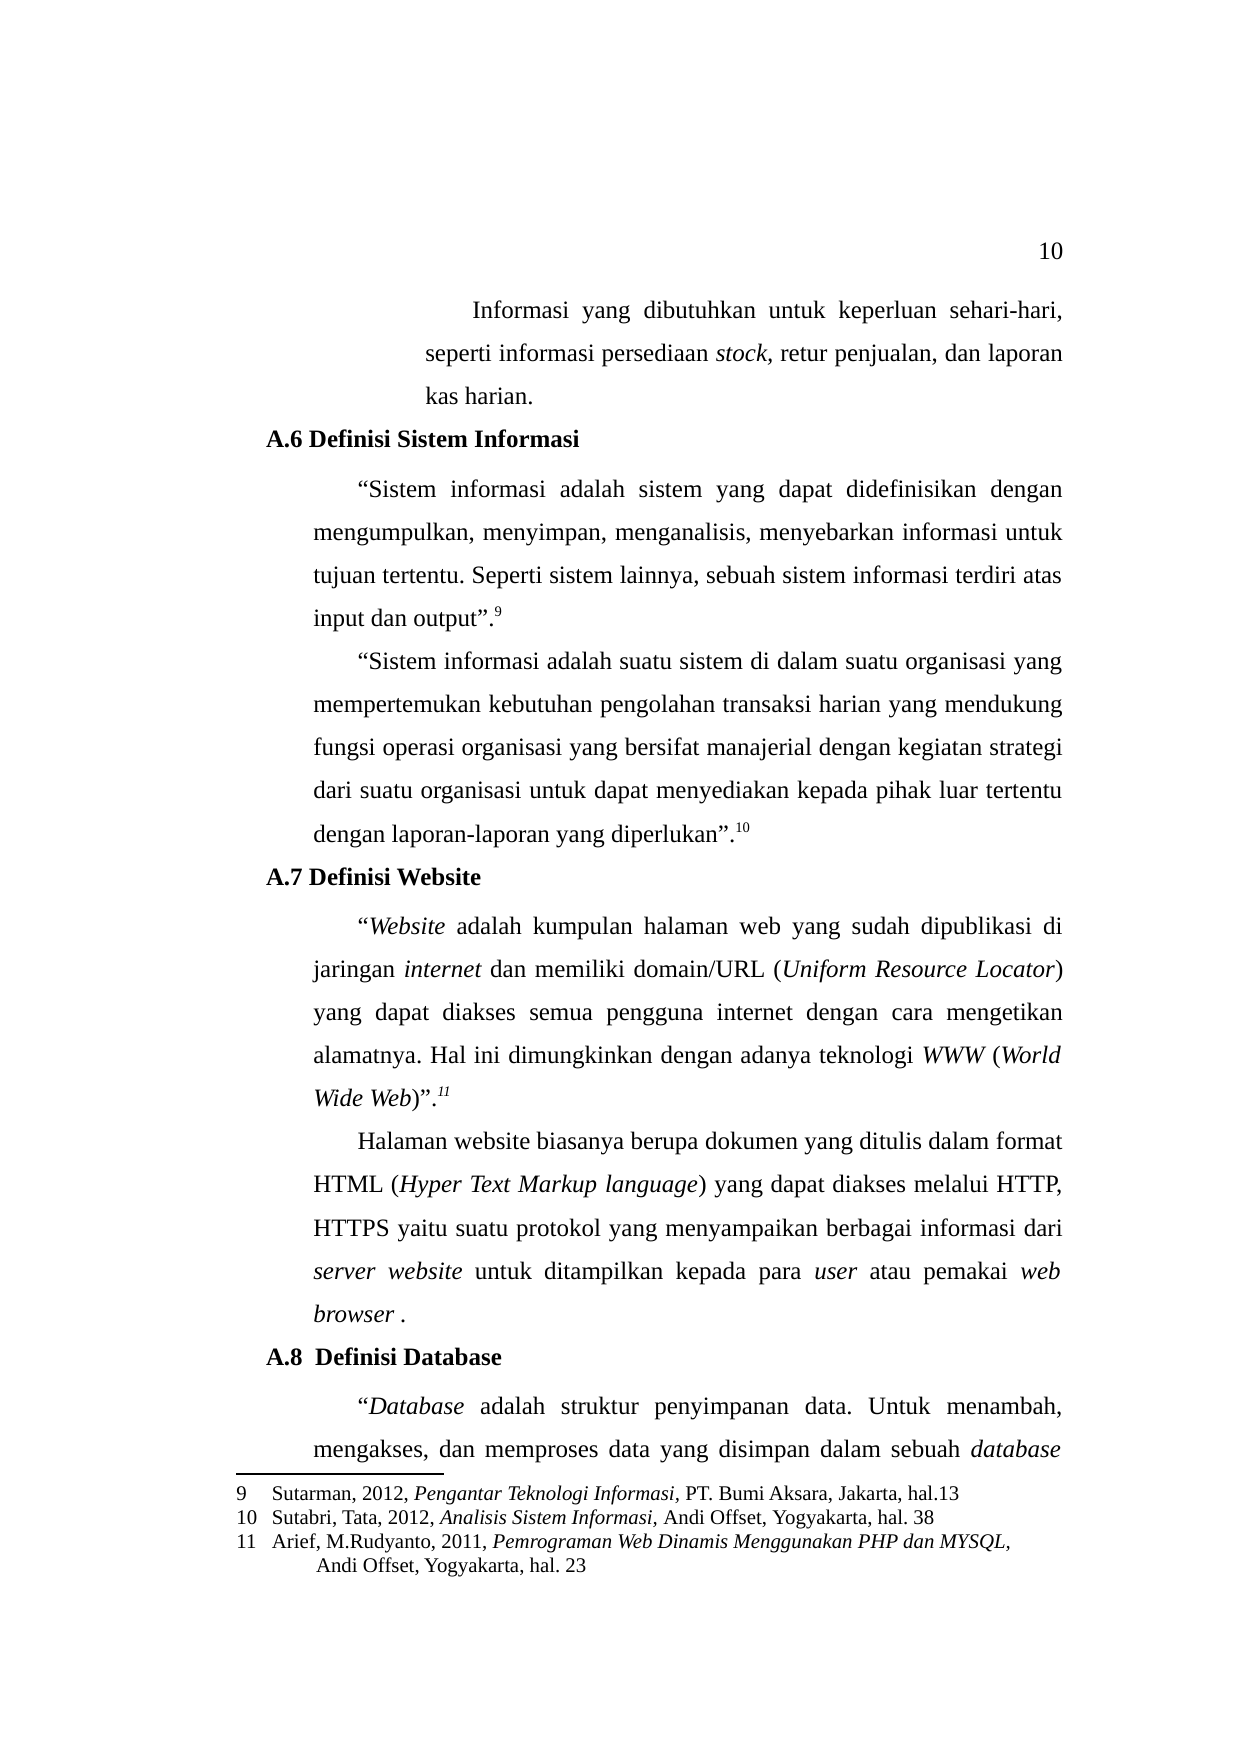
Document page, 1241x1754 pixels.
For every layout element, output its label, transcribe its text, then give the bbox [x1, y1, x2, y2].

text A.6 Definisi Sistem Informasi [266, 424, 1063, 453]
text “Database adalah struktur penyimpanan data. Untuk menambah, mengakses, dan memproses data yang disimpan dalam sebuah database [313, 1391, 1063, 1463]
text Sutabri, Tata, 2012, Analisis Sistem Informasi, Andi Offset, Yogyakarta, hal. 38 [236, 1504, 1063, 1529]
list Informasi yang dibutuhkan untuk keperluan sehari-hari, seperti informasi persediaan stock, retur penjualan, dan laporan kas harian. [425, 295, 1063, 410]
text Arief, M.Rudyanto, 2011, Pemrograman Web Dinamis Menggunakan PHP dan MYSQL, Andi Offset, Yogyakarta, hal. 23 [236, 1529, 1063, 1577]
text A.7 Definisi Website [266, 862, 1063, 891]
text “Sistem informasi adalah sistem yang dapat didefinisikan dengan mengumpulkan, menyimpan, menganalisis, menyebarkan informasi untuk tujuan tertentu. Seperti sistem lainnya, sebuah sistem informasi terdiri atas input dan output”. [313, 474, 1063, 632]
text “Website adalah kumpulan halaman web yang sudah dipublikasi di jaringan internet dan memiliki domain/URL (Uniform Resource Locator) yang dapat diakses semua pengguna internet dengan cara mengetikan alamatnya. Hal ini dimungkinkan dengan adanya teknologi WWW (World Wide Web)”. [313, 911, 1063, 1112]
text “Sistem informasi adalah suatu sistem di dalam suatu organisasi yang mempertemukan kebutuhan pengolahan transaksi harian yang mendukung fungsi operasi organisasi yang bersifat manajerial dengan kegiatan strategi dari suatu organisasi untuk dapat menyediakan kepada pihak luar tertentu dengan laporan-laporan yang diperlukan”. [313, 646, 1063, 847]
text Halaman website biasanya berupa dokumen yang ditulis dalam format HTML (Hyper Text Markup language) yang dapat diakses melalui HTTP, HTTPS yaitu suatu protokol yang menyampaikan berbagai informasi dari server website untuk ditampilkan kepada para user atau pemakai web browser . [313, 1126, 1063, 1328]
text Sutarman, 2012, Pengantar Teknologi Informasi, PT. Bumi Aksara, Jakarta, hal.13 [236, 1481, 1063, 1504]
text A.8 Definisi Database [266, 1342, 1063, 1371]
